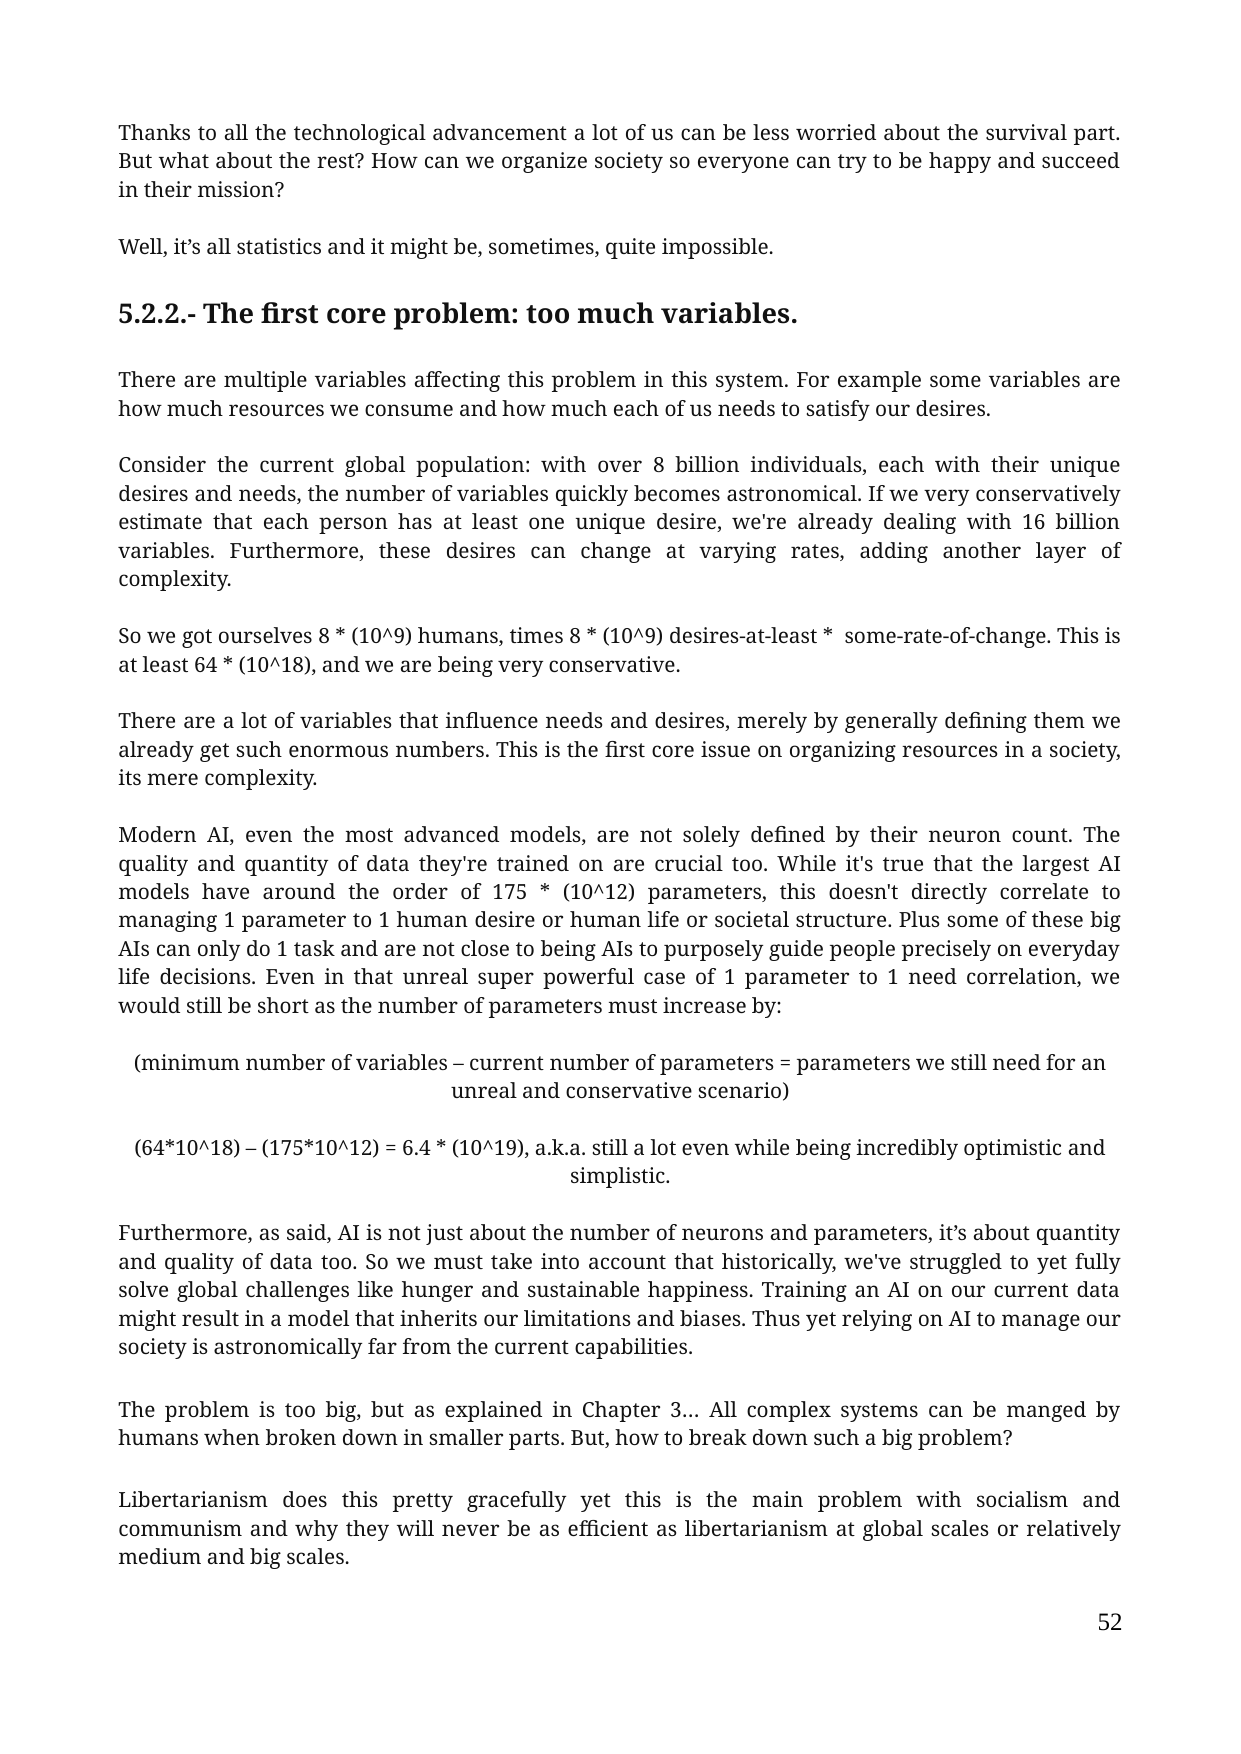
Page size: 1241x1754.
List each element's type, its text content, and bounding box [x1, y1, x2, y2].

text Modern AI, even the most advanced models, are not solely defined by their neuron count. The quality and quantity of data they're trained on are crucial too. While it's true that the largest AI models have around the order of 175 * (10^12) parameters, this doesn't directly correlate to managing 1 parameter to 1 human desire or human life or societal structure. Plus some of these big AIs can only do 1 task and are not close to being AIs to purposely guide people precisely on everyday life decisions. Even in that unreal super powerful case of 1 parameter to 1 need correlation, we would still be short as the number of parameters must increase by: [118, 820, 1122, 1019]
text Consider the current global population: with over 8 billion individuals, each with their unique desires and needs, the number of variables quickly becomes astronomical. If we very conservatively estimate that each person has at least one unique desire, we're already dealing with 16 billion variables. Furthermore, these desires can change at varying rates, adding another layer of complexity. [118, 451, 1122, 593]
text There are multiple variables affecting this problem in this system. For example some variables are how much resources we consume and how much each of us needs to satisfy our desires. [118, 365, 1122, 422]
text Well, it’s all statistics and it might be, sometimes, quite impossible. [118, 232, 1122, 260]
text Libertarianism does this pretty gracefully yet this is the main problem with socialism and communism and why they will never be as efficient as libertarianism at global scales or relatively medium and big scales. [118, 1486, 1122, 1571]
text There are a lot of variables that influence needs and desires, merely by generally defining them we already get such enormous numbers. This is the first core issue on organizing resources in a society, its mere complexity. [118, 707, 1122, 792]
text Furthermore, as said, AI is not just about the number of neurons and parameters, it’s about quantity and quality of data too. So we must take into account that historically, we've struggled to yet fully solve global challenges like hunger and sustainable happiness. Training an AI on our current data might result in a model that inherits our limitations and biases. Thus yet relying on AI to manage our society is astronomically far from the current capabilities. [118, 1218, 1122, 1361]
text 5.2.2.- The first core problem: too much variables. [118, 294, 1122, 331]
text (64*10^18) – (175*10^12) = 6.4 * (10^19), a.k.a. still a lot even while being incredibly optimistic and simplistic. [118, 1133, 1122, 1190]
text Thanks to all the technological advancement a lot of us can be less worried about the survival part. But what about the rest? How can we organize society so everyone can try to be happy and succeed in their mission? [118, 118, 1122, 203]
text (minimum number of variables – current number of parameters = parameters we still need for an unreal and conservative scenario) [118, 1048, 1122, 1105]
text The problem is too big, but as explained in Chapter 3… All complex systems can be manged by humans when broken down in smaller parts. But, how to break down such a big problem? [118, 1395, 1122, 1452]
text So we got ourselves 8 * (10^9) humans, times 8 * (10^9) desires-at-least * some-rate-of-change. This is at least 64 * (10^18), and we are being very conservative. [118, 621, 1122, 678]
